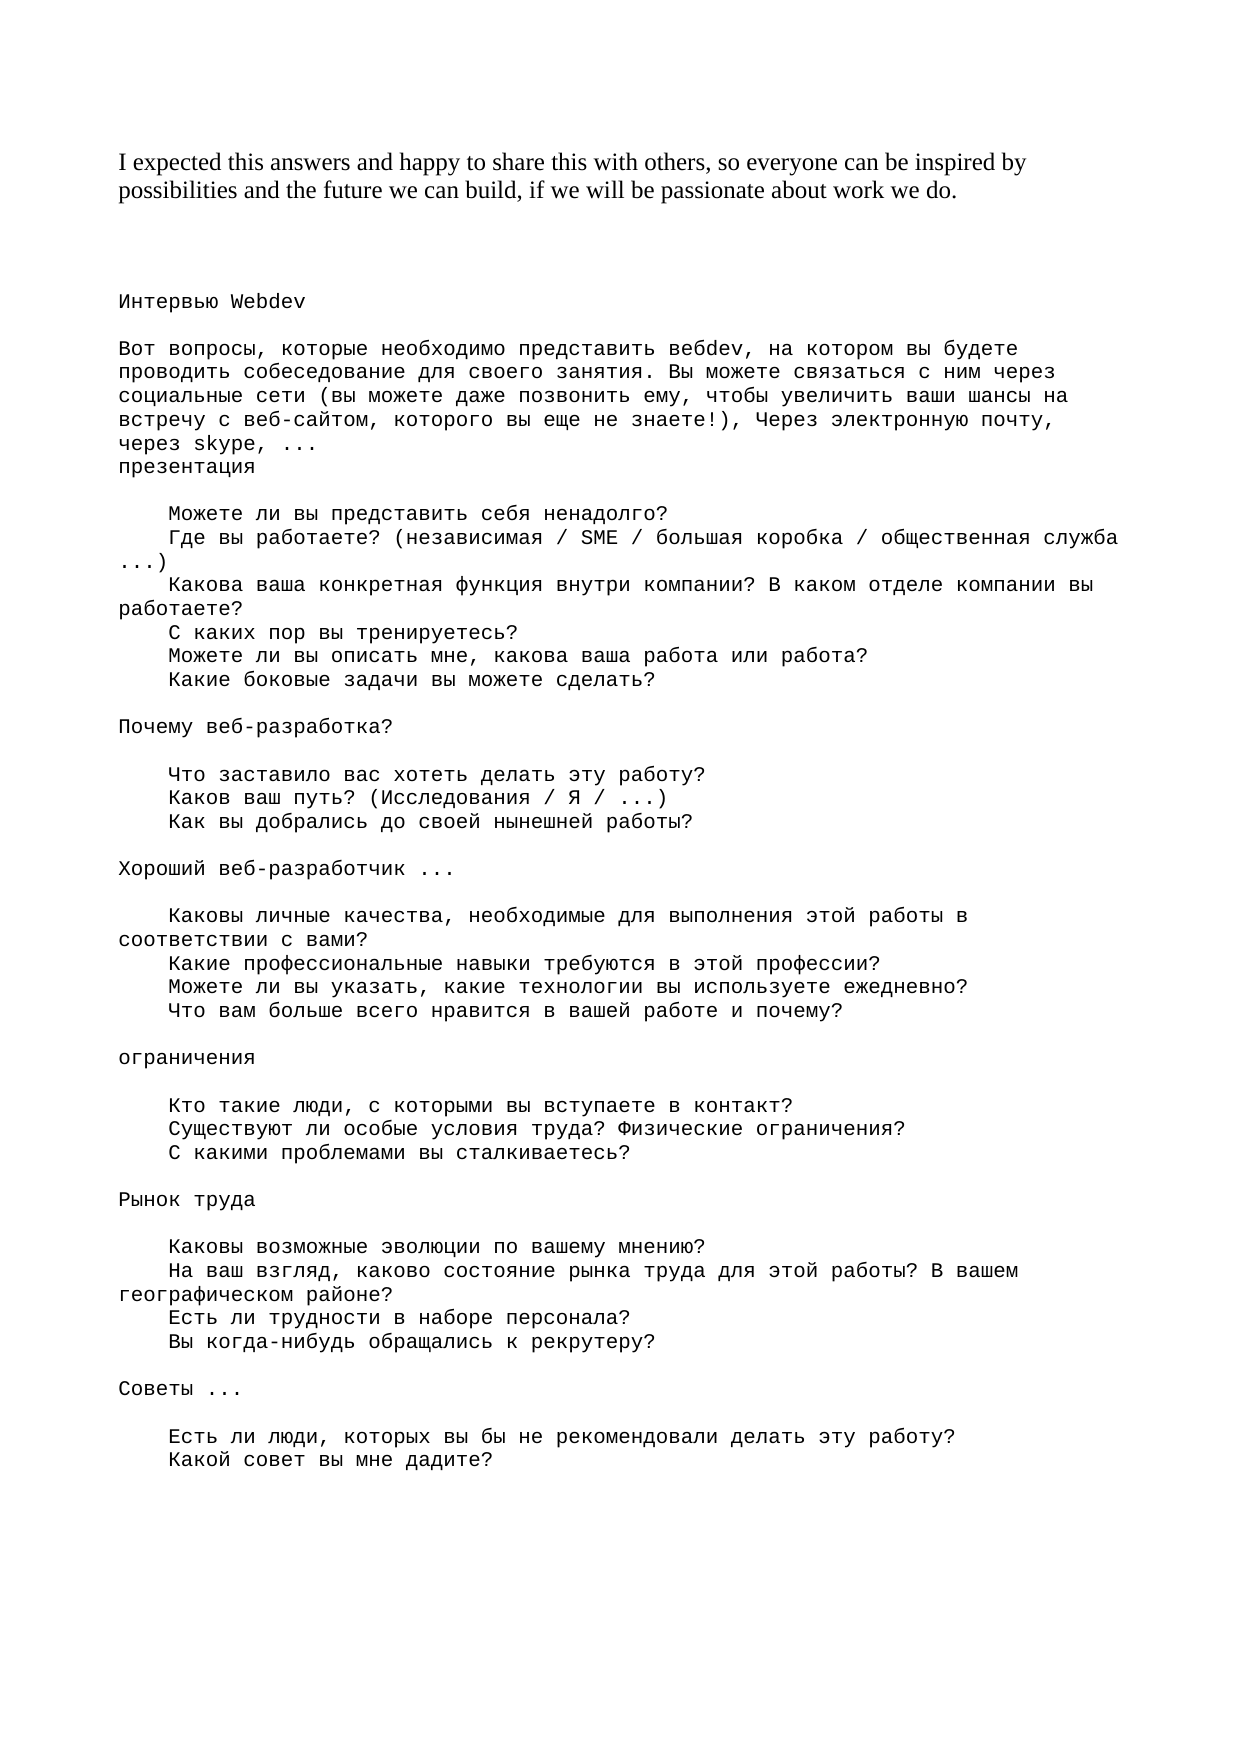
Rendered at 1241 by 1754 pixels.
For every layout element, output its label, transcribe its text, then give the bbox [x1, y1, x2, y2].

text Можете ли вы указать, какие технологии вы используете ежедневно? [118, 976, 1122, 1000]
text Есть ли трудности в наборе персонала? [118, 1307, 1122, 1331]
text Рынок труда [118, 1189, 1122, 1213]
text Где вы работаете? (независимая / SME / большая коробка / общественная служба ...) [118, 527, 1122, 574]
text Почему веб-разработка? [118, 716, 1122, 740]
text Вот вопросы, которые необходимо представить вебdev, на котором вы будете проводить собеседование для своего занятия. Вы можете связаться с ним через социальные сети (вы можете даже позвонить ему, чтобы увеличить ваши шансы на встречу с веб-сайтом, которого вы еще не знаете!), Через электронную почту, через skype, ... [118, 338, 1122, 456]
text Как вы добрались до своей нынешней работы? [118, 811, 1122, 834]
text Есть ли люди, которых вы бы не рекомендовали делать эту работу? [118, 1426, 1122, 1449]
text Какой совет вы мне дадите? [118, 1449, 1122, 1473]
text Советы ... [118, 1378, 1122, 1402]
text Каков ваш путь? (Исследования / Я / ...) [118, 787, 1122, 811]
text С какими проблемами вы сталкиваетесь? [118, 1142, 1122, 1166]
text Кто такие люди, с которыми вы вступаете в контакт? [118, 1094, 1122, 1118]
text Вы когда-нибудь обращались к рекрутеру? [118, 1331, 1122, 1355]
text Интервью Webdev [118, 291, 1122, 314]
text ограничения [118, 1047, 1122, 1071]
text Можете ли вы описать мне, какова ваша работа или работа? [118, 645, 1122, 669]
text Существуют ли особые условия труда? Физические ограничения? [118, 1118, 1122, 1142]
text Что вам больше всего нравится в вашей работе и почему? [118, 1000, 1122, 1024]
text Что заставило вас хотеть делать эту работу? [118, 763, 1122, 787]
text Какова ваша конкретная функция внутри компании? В каком отделе компании вы работаете? [118, 574, 1122, 622]
text Какие профессиональные навыки требуются в этой профессии? [118, 953, 1122, 976]
text Хороший веб-разработчик ... [118, 858, 1122, 882]
text презентация [118, 456, 1122, 480]
text На ваш взгляд, каково состояние рынка труда для этой работы? В вашем географическом районе? [118, 1260, 1122, 1307]
text Каковы личные качества, необходимые для выполнения этой работы в соответствии с вами? [118, 905, 1122, 953]
text I expected this answers and happy to share this with others, so everyone can be inspired by possibilities and the future we can build, if we will be passionate about work we do. [118, 147, 1122, 204]
text Каковы возможные эволюции по вашему мнению? [118, 1236, 1122, 1260]
text Можете ли вы представить себя ненадолго? [118, 503, 1122, 527]
text С каких пор вы тренируетесь? [118, 622, 1122, 645]
text Какие боковые задачи вы можете сделать? [118, 669, 1122, 693]
